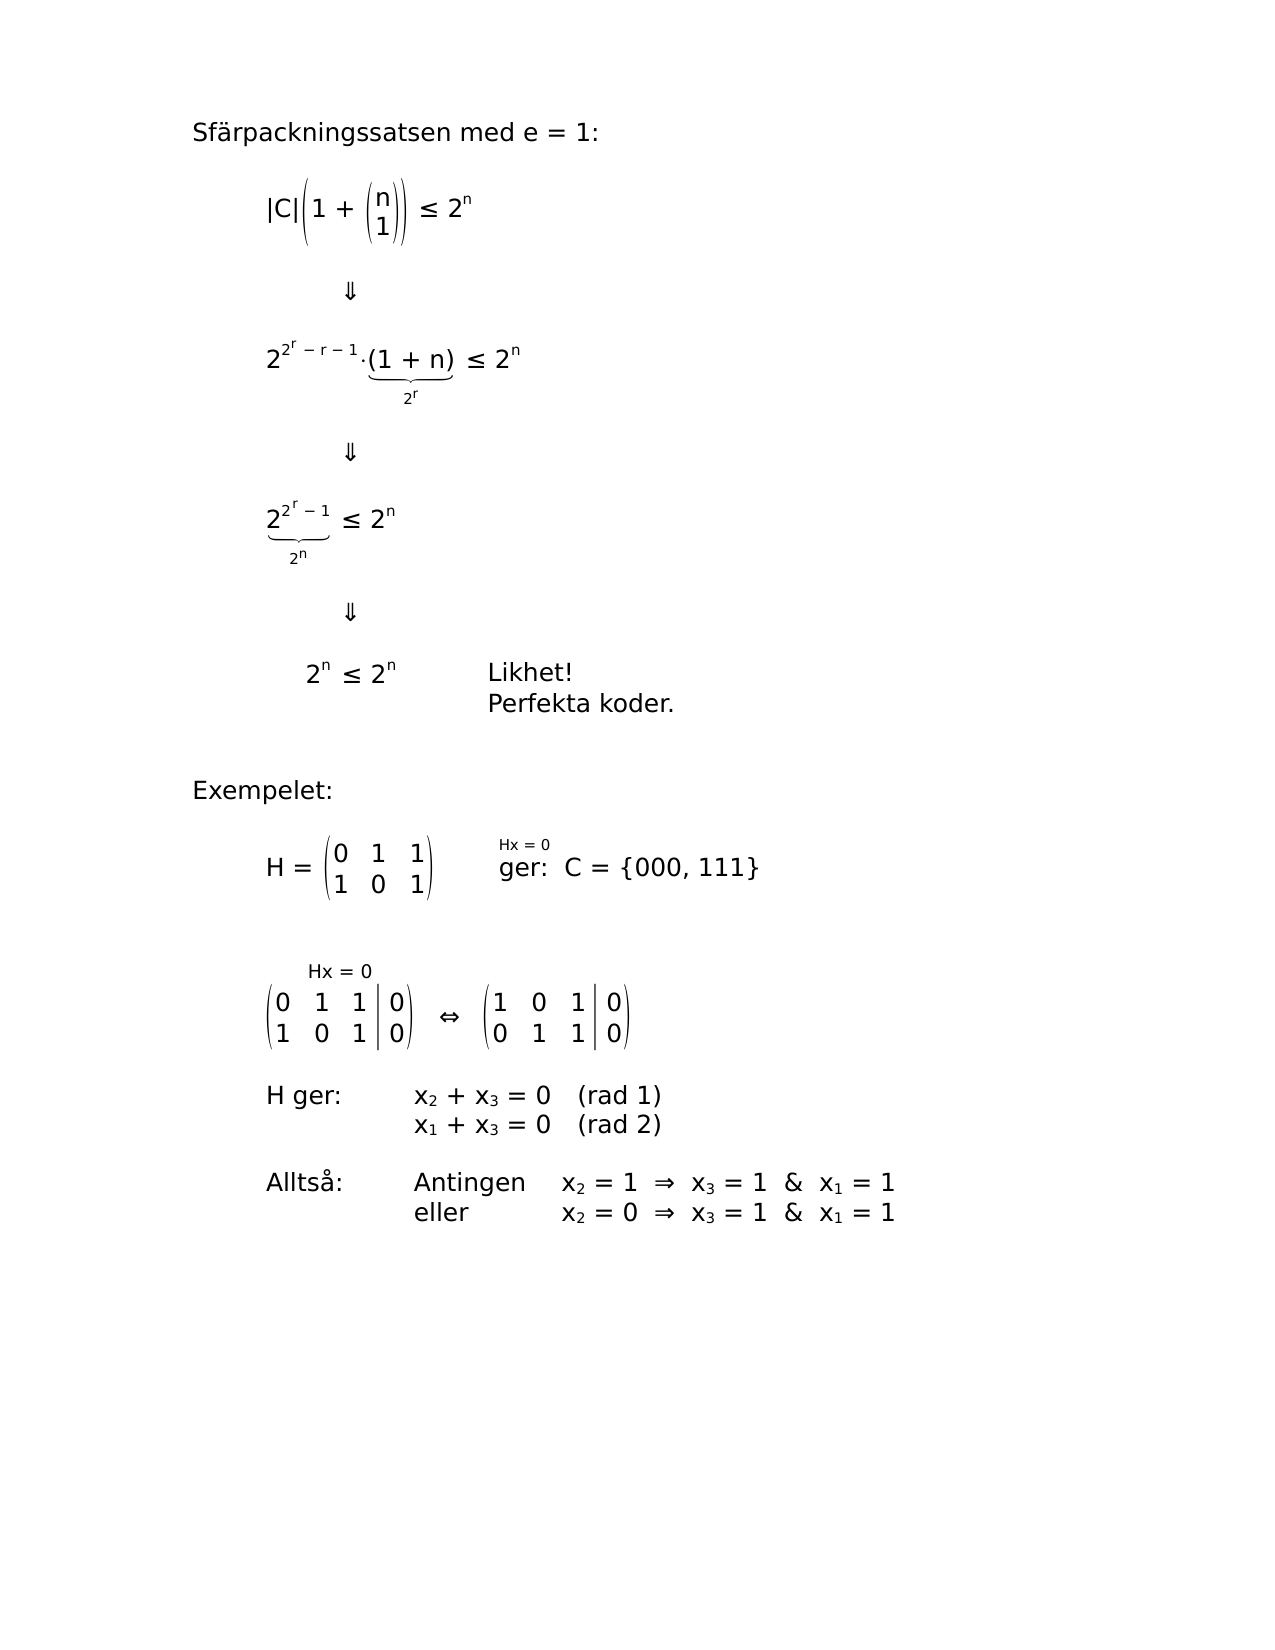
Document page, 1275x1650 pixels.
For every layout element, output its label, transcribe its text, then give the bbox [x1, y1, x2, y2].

text ⇓ [118, 438, 1157, 467]
text eller x2 = 0 ⇒ x3 = 1 & x1 = 1 [118, 1198, 1157, 1227]
text Exempelet: [118, 776, 1157, 805]
text Sfärpackningssatsen med e = 1: [118, 118, 1157, 147]
text Likhet! [118, 656, 1157, 689]
text Perfekta koder. [118, 689, 1157, 718]
text x1 + x3 = 0 (rad 2) [118, 1110, 1157, 1139]
text H ger: x2 + x3 = 0 (rad 1) [118, 1081, 1157, 1110]
text Alltså: Antingen x2 = 1 ⇒ x3 = 1 & x1 = 1 [118, 1169, 1157, 1198]
text ⇓ [118, 598, 1157, 627]
text ⇓ [118, 277, 1157, 306]
